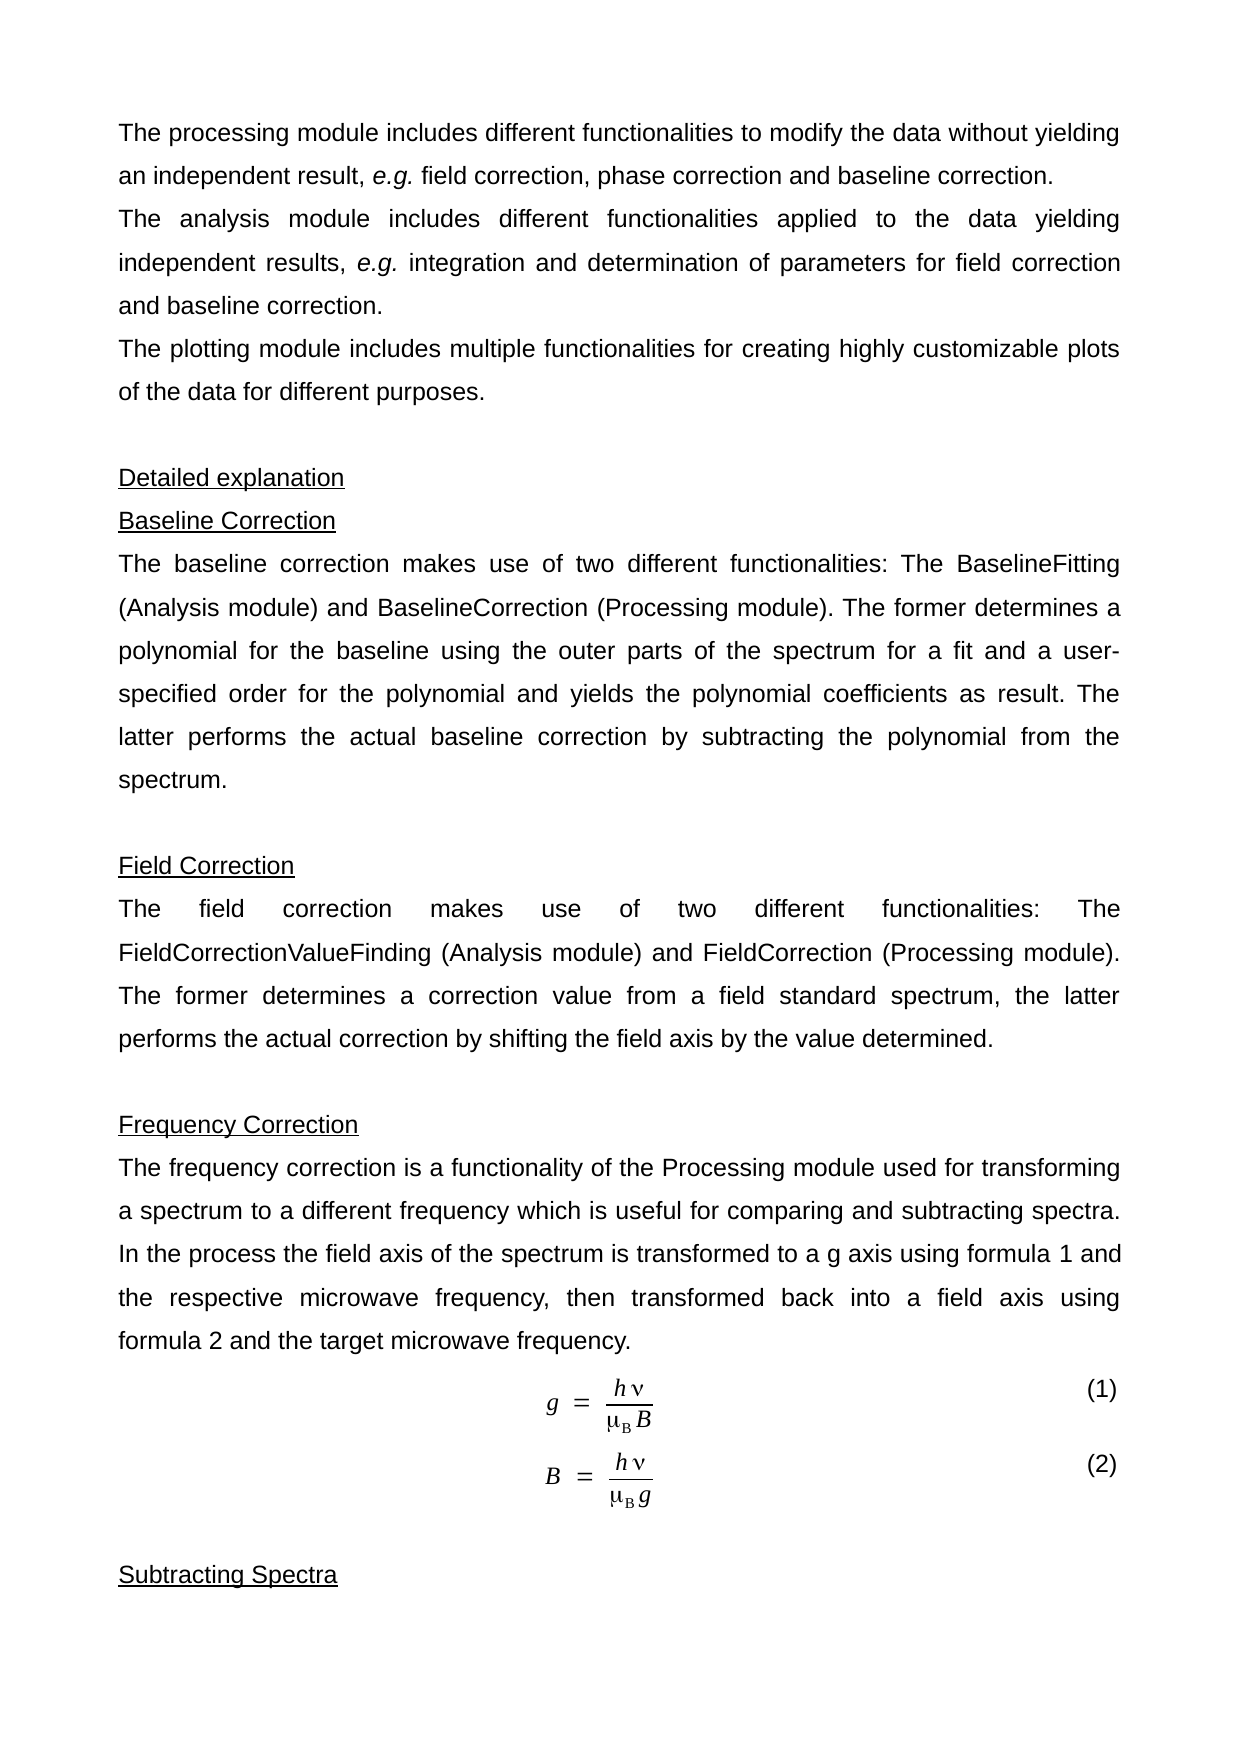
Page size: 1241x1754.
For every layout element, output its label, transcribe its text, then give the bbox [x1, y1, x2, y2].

text Subtracting Spectra [118, 1560, 1122, 1589]
table_cell [118, 1443, 1081, 1517]
text The field correction makes use of two different functionalities: The FieldCorrectionValueFinding (Analysis module) and FieldCorrection (Processing module). The former determines a correction value from a field standard spectrum, the latter performs the actual correction by shifting the field axis by the value determined. [118, 894, 1122, 1052]
text The analysis module includes different functionalities applied to the data yielding independent results, e.g. integration and determination of parameters for field correction and baseline correction. [118, 204, 1122, 319]
text Field Correction [118, 851, 1122, 880]
table_header (1) [1081, 1369, 1123, 1443]
text Detailed explanation [118, 463, 1122, 492]
text The frequency correction is a functionality of the Processing module used for transforming a spectrum to a different frequency which is useful for comparing and subtracting spectra. In the process the field axis of the spectrum is transformed to a g axis using formula 1 and the respective microwave frequency, then transformed back into a field axis using formula 2 and the target microwave frequency. [118, 1153, 1122, 1354]
text Frequency Correction [118, 1110, 1122, 1139]
text The baseline correction makes use of two different functionalities: The BaselineFitting (Analysis module) and BaselineCorrection (Processing module). The former determines a polynomial for the baseline using the outer parts of the spectrum for a fit and a user-specified order for the polynomial and yields the polynomial coefficients as result. The latter performs the actual baseline correction by subtracting the polynomial from the spectrum. [118, 549, 1122, 794]
text The processing module includes different functionalities to modify the data without yielding an independent result, e.g. field correction, phase correction and baseline correction. [118, 118, 1122, 190]
table_cell (2) [1081, 1443, 1123, 1517]
text The plotting module includes multiple functionalities for creating highly customizable plots of the data for different purposes. [118, 334, 1122, 406]
text Baseline Correction [118, 506, 1122, 535]
table_header [118, 1369, 1081, 1443]
